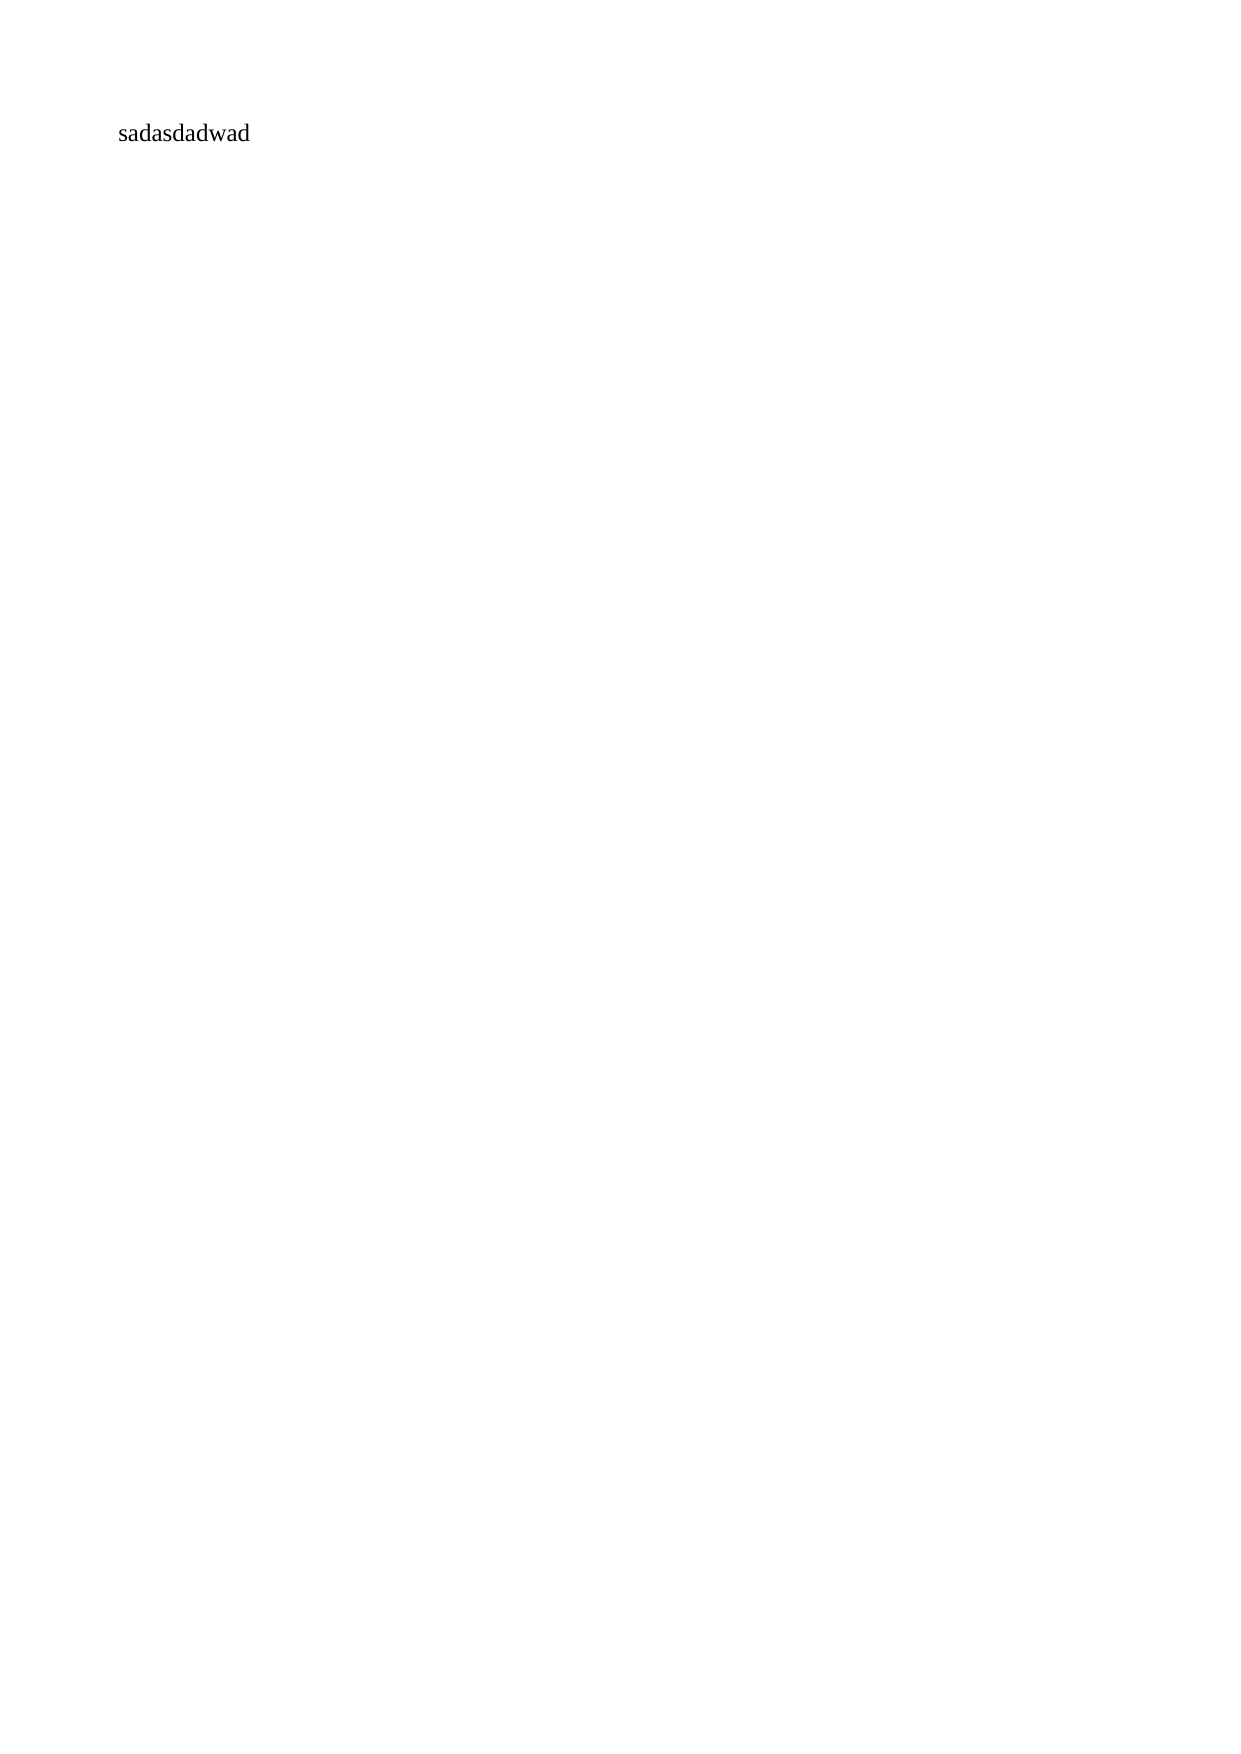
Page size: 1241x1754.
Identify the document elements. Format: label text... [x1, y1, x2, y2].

text sadasdadwad [118, 118, 1122, 147]
